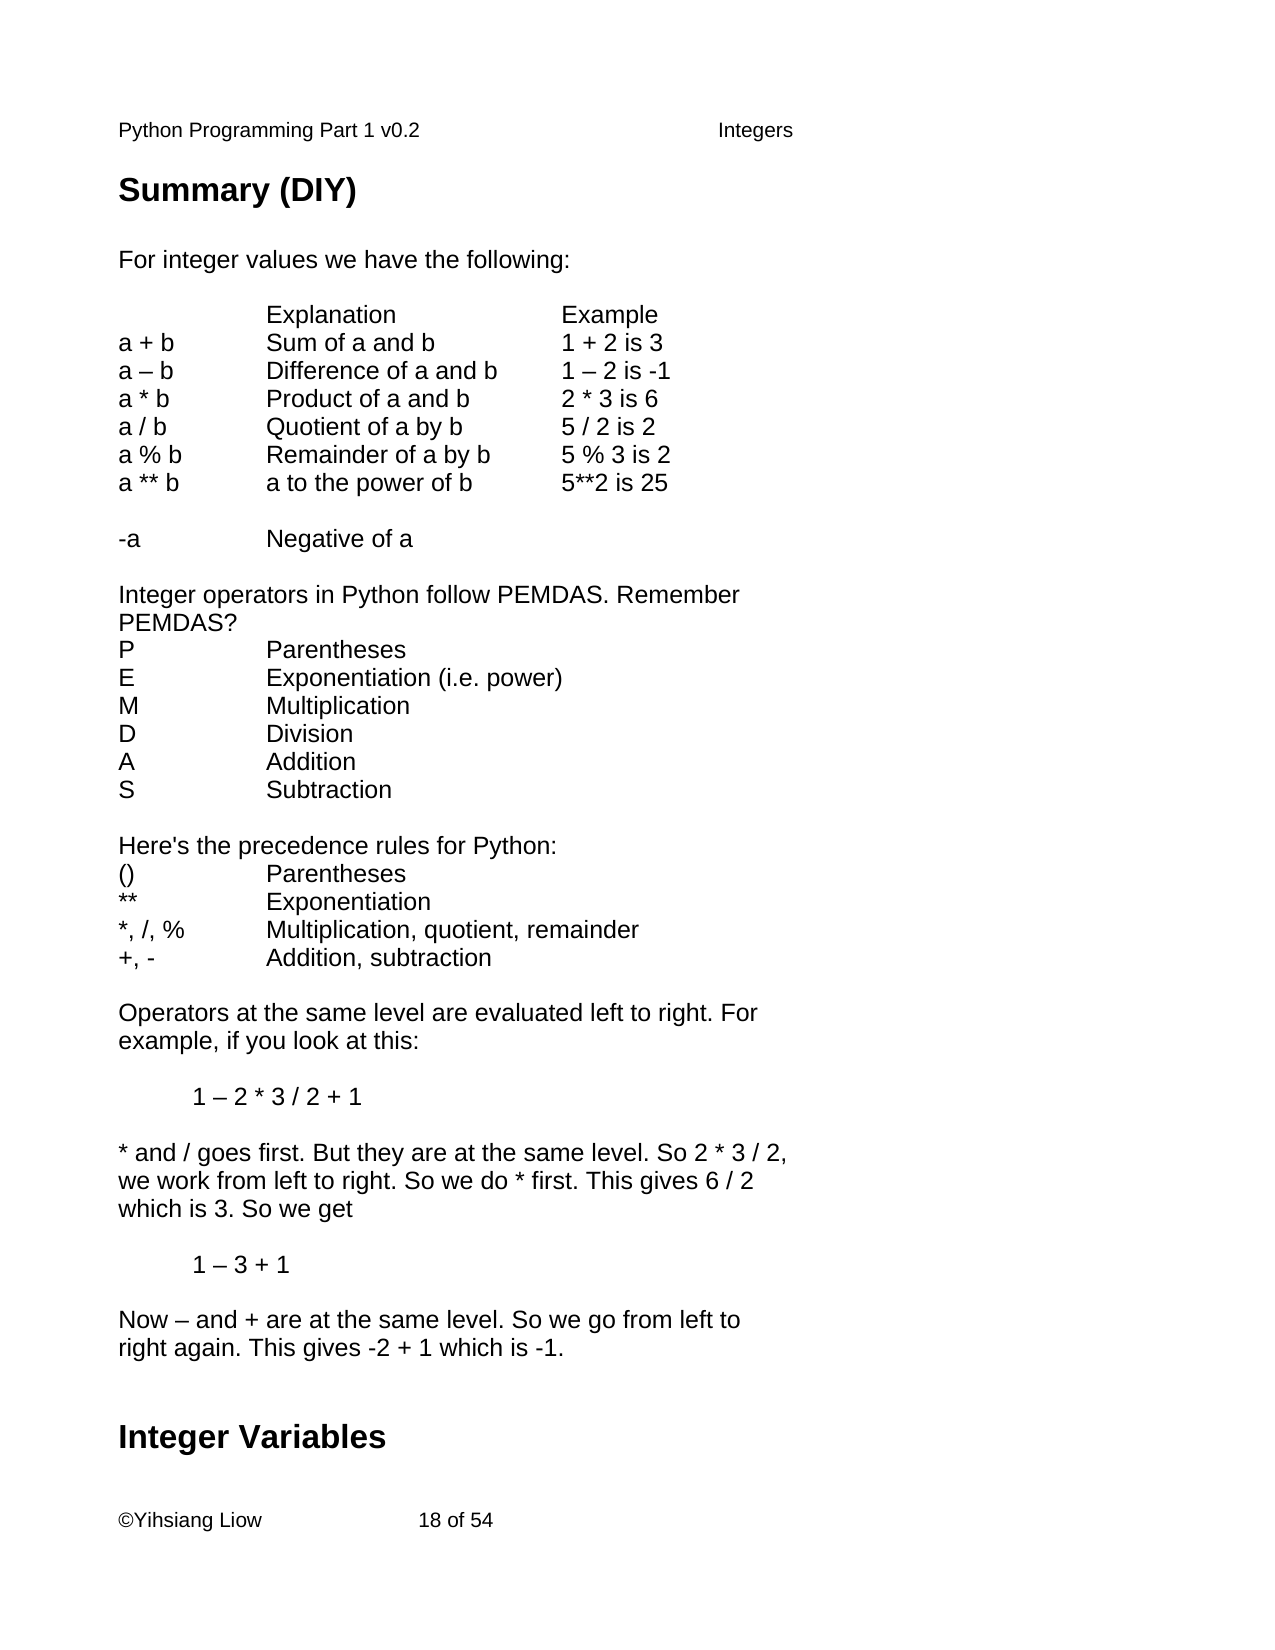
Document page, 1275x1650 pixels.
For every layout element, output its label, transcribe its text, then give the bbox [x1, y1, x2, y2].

text () Parentheses [118, 859, 793, 887]
text Integer operators in Python follow PEMDAS. Remember PEMDAS? [118, 580, 793, 636]
text Now – and + are at the same level. So we go from left to right again. This gives -2 + 1 which is -1. [118, 1306, 793, 1362]
text M Multiplication [118, 692, 793, 720]
text * and / goes first. But they are at the same level. So 2 * 3 / 2, we work from left to right. So we do * first. This gives 6 / 2 which is 3. So we get [118, 1139, 793, 1222]
text *, /, % Multiplication, quotient, remainder [118, 915, 793, 943]
text Operators at the same level are evaluated left to right. For example, if you look at this: [118, 999, 793, 1055]
text A Addition [118, 748, 793, 776]
text Integer Variables [118, 1418, 793, 1455]
text Here's the precedence rules for Python: [118, 832, 793, 859]
text -a Negative of a [118, 524, 793, 552]
text E Exponentiation (i.e. power) [118, 664, 793, 692]
text a ** b a to the power of b 5**2 is 25 [118, 469, 793, 524]
text a * b Product of a and b 2 * 3 is 6 [118, 385, 793, 413]
text a – b Difference of a and b 1 – 2 is -1 [118, 357, 793, 385]
text Explanation Example [118, 301, 793, 329]
text 1 – 3 + 1 [118, 1250, 793, 1278]
text ** Exponentiation [118, 887, 793, 915]
text a + b Sum of a and b 1 + 2 is 3 [118, 329, 793, 357]
text P Parentheses [118, 636, 793, 664]
text Summary (DIY) [118, 171, 793, 208]
text For integer values we have the following: [118, 245, 793, 273]
text +, - Addition, subtraction [118, 943, 793, 971]
text 1 – 2 * 3 / 2 + 1 [118, 1083, 793, 1111]
text S Subtraction [118, 776, 793, 804]
text a % b Remainder of a by b 5 % 3 is 2 [118, 441, 793, 469]
text D Division [118, 720, 793, 748]
text a / b Quotient of a by b 5 / 2 is 2 [118, 413, 793, 441]
